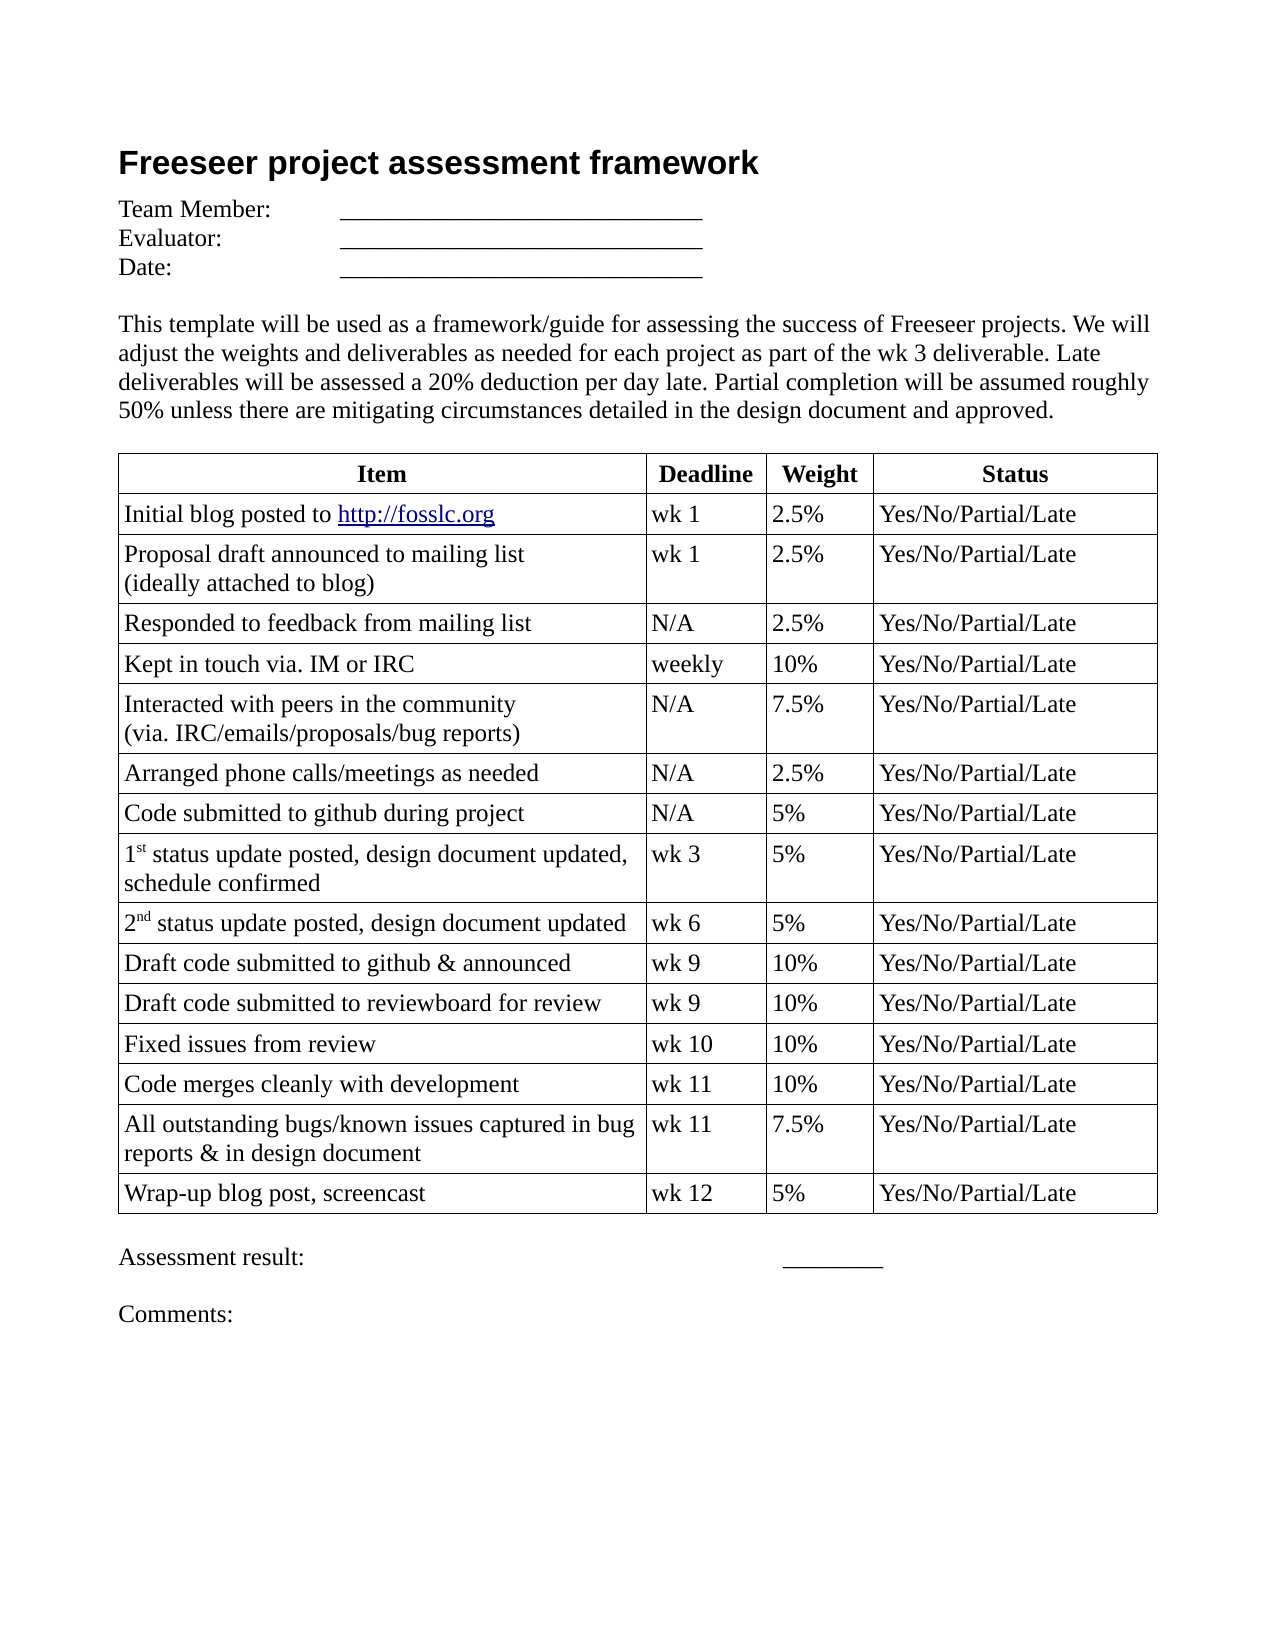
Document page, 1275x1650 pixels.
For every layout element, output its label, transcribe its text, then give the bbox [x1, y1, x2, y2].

table_cell wk 9 [647, 944, 766, 983]
table_cell 2.5% [767, 494, 873, 534]
table_cell wk 11 [647, 1064, 766, 1104]
table_header Weight [767, 454, 873, 493]
table_cell Draft code submitted to github & announced [119, 944, 646, 983]
table_cell Yes/No/Partial/Late [874, 794, 1157, 833]
table_cell wk 12 [647, 1174, 766, 1213]
table_cell N/A [647, 754, 766, 793]
table_cell All outstanding bugs/known issues captured in bug reports & in design document [119, 1105, 646, 1173]
table_cell Yes/No/Partial/Late [874, 903, 1157, 942]
table_cell 5% [767, 794, 873, 833]
table_cell wk 1 [647, 494, 766, 534]
text Evaluator: _____________________________ [118, 223, 1157, 252]
text Comments: [118, 1299, 1157, 1328]
table_cell wk 3 [647, 834, 766, 902]
table_cell Yes/No/Partial/Late [874, 1174, 1157, 1213]
table_cell 2nd status update posted, design document updated [119, 903, 646, 942]
table_cell 7.5% [767, 684, 873, 752]
table_cell Draft code submitted to reviewboard for review [119, 984, 646, 1023]
table_cell N/A [647, 794, 766, 833]
table_cell Code submitted to github during project [119, 794, 646, 833]
table_header Status [874, 454, 1157, 493]
table_cell 2.5% [767, 754, 873, 793]
table_cell 10% [767, 1064, 873, 1104]
table_cell Proposal draft announced to mailing list (ideally attached to blog) [119, 535, 646, 603]
table_cell 2.5% [767, 535, 873, 603]
table_cell 10% [767, 644, 873, 683]
table_cell Yes/No/Partial/Late [874, 1064, 1157, 1104]
table_cell Yes/No/Partial/Late [874, 644, 1157, 683]
table_cell wk 11 [647, 1105, 766, 1173]
table_cell Yes/No/Partial/Late [874, 944, 1157, 983]
text Date: _____________________________ [118, 252, 1157, 281]
text This template will be used as a framework/guide for assessing the success of Freeseer projects. We will adjust the weights and deliverables as needed for each project as part of the wk 3 deliverable. Late deliverables will be assessed a 20% deduction per day late. Partial completion will be assumed roughly 50% unless there are mitigating circumstances detailed in the design document and approved. [118, 309, 1157, 424]
table_cell N/A [647, 684, 766, 752]
table_cell 5% [767, 903, 873, 942]
table_cell Yes/No/Partial/Late [874, 984, 1157, 1023]
table_cell Yes/No/Partial/Late [874, 834, 1157, 902]
table_cell weekly [647, 644, 766, 683]
table_cell N/A [647, 604, 766, 643]
table_cell 2.5% [767, 604, 873, 643]
subtitle Freeseer project assessment framework [118, 143, 1157, 182]
table_cell Kept in touch via. IM or IRC [119, 644, 646, 683]
table_cell Yes/No/Partial/Late [874, 1024, 1157, 1063]
table_cell wk 6 [647, 903, 766, 942]
table_cell Fixed issues from review [119, 1024, 646, 1063]
table_cell Yes/No/Partial/Late [874, 1105, 1157, 1173]
table_cell 10% [767, 984, 873, 1023]
text Assessment result: ________ [118, 1242, 1157, 1271]
table_cell Yes/No/Partial/Late [874, 535, 1157, 603]
table_cell Yes/No/Partial/Late [874, 754, 1157, 793]
table_cell Yes/No/Partial/Late [874, 604, 1157, 643]
table_header Deadline [647, 454, 766, 493]
table_cell Code merges cleanly with development [119, 1064, 646, 1104]
table_cell Responded to feedback from mailing list [119, 604, 646, 643]
table_cell 10% [767, 1024, 873, 1063]
table_cell Arranged phone calls/meetings as needed [119, 754, 646, 793]
table_cell Wrap-up blog post, screencast [119, 1174, 646, 1213]
table_cell 10% [767, 944, 873, 983]
table_cell 5% [767, 834, 873, 902]
text Team Member: _____________________________ [118, 194, 1157, 223]
table_cell 7.5% [767, 1105, 873, 1173]
table_cell wk 9 [647, 984, 766, 1023]
table_cell Yes/No/Partial/Late [874, 684, 1157, 752]
table_cell 1st status update posted, design document updated, schedule confirmed [119, 834, 646, 902]
table_cell Initial blog posted to http://fosslc.org [119, 494, 646, 534]
table_cell Yes/No/Partial/Late [874, 494, 1157, 534]
table_cell wk 1 [647, 535, 766, 603]
table_cell wk 10 [647, 1024, 766, 1063]
table_header Item [119, 454, 646, 493]
table_cell Interacted with peers in the community (via. IRC/emails/proposals/bug reports) [119, 684, 646, 752]
table_cell 5% [767, 1174, 873, 1213]
